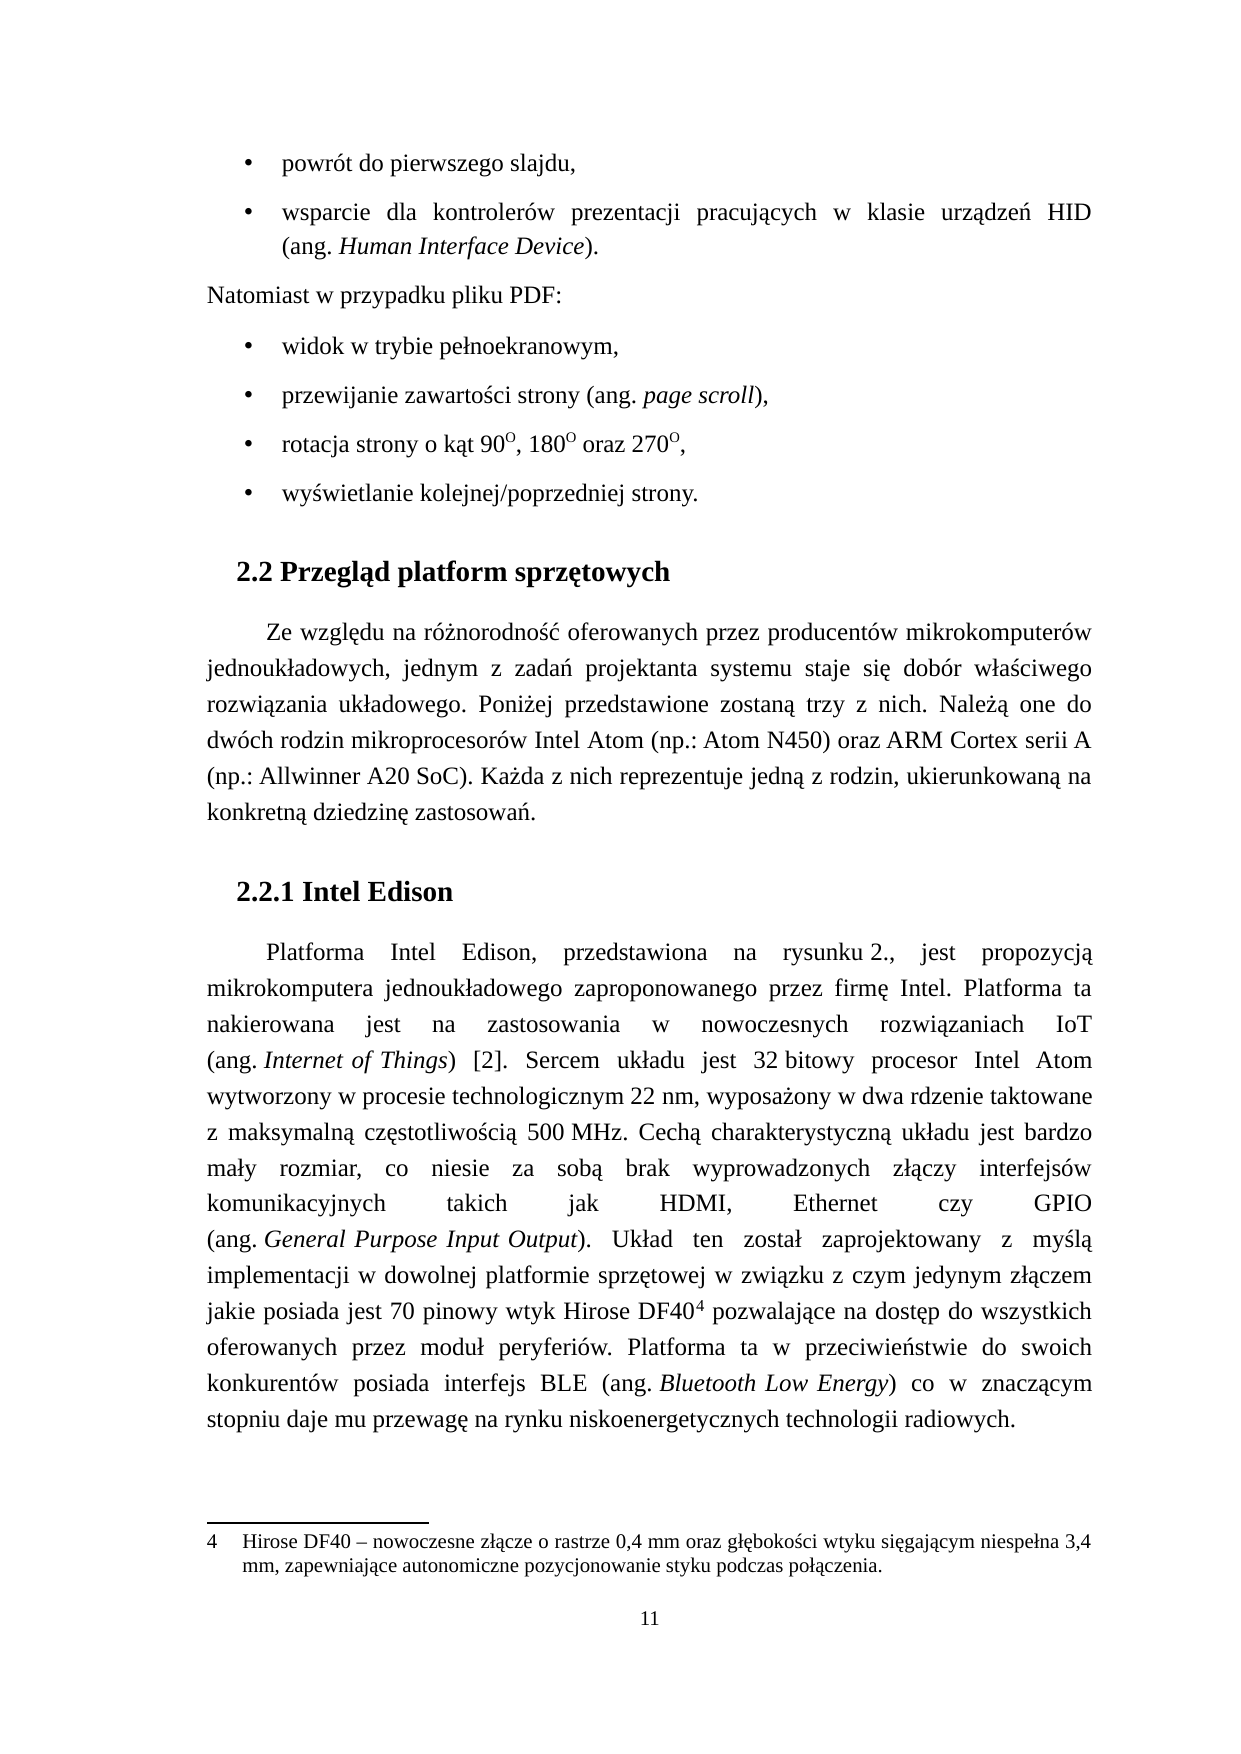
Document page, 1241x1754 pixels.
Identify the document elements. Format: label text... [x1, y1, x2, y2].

list Natomiast w przypadku pliku PDF: [207, 280, 1093, 309]
subtitle 2.2 Przegląd platform sprzętowych [207, 554, 1093, 587]
list przewijanie zawartości strony (ang. page scroll), [244, 380, 1093, 409]
list powrót do pierwszego slajdu, [244, 148, 1093, 176]
text Ze względu na różnorodność oferowanych przez producentów mikrokomputerów jednoukładowych, jednym z zadań projektanta systemu staje się dobór właściwego rozwiązania układowego. Poniżej przedstawione zostaną trzy z nich. Należą one do dwóch rodzin mikroprocesorów Intel Atom (np.: Atom N450) oraz ARM Cortex serii A (np.: Allwinner A20 SoC). Każda z nich reprezentuje jedną z rodzin, ukierunkowaną na konkretną dziedzinę zastosowań. [207, 617, 1093, 825]
text Hirose DF40 – nowoczesne złącze o rastrze 0,4 mm oraz głębokości wtyku sięgającym niespełna 3,4 mm, zapewniające autonomiczne pozycjonowanie styku podczas połączenia. [207, 1529, 1093, 1577]
subtitle 2.2.1 Intel Edison [207, 874, 1093, 907]
list widok w trybie pełnoekranowym, [244, 331, 1093, 360]
text Platforma Intel Edison, przedstawiona na rysunku 2., jest propozycją mikrokomputera jednoukładowego zaproponowanego przez firmę Intel. Platforma ta nakierowana jest na zastosowania w nowoczesnych rozwiązaniach IoT (ang. Internet of Things) [2]. Sercem układu jest 32 bitowy procesor Intel Atom wytworzony w procesie technologicznym 22 nm, wyposażony w dwa rdzenie taktowane z maksymalną częstotliwością 500 MHz. Cechą charakterystyczną układu jest bardzo mały rozmiar, co niesie za sobą brak wyprowadzonych złączy interfejsów komunikacyjnych takich jak HDMI, Ethernet czy GPIO (ang. General Purpose Input Output). Układ ten został zaprojektowany z myślą implementacji w dowolnej platformie sprzętowej w związku z czym jedynym złączem jakie posiada jest 70 pinowy wtyk Hirose DF40 pozwalające na dostęp do wszystkich oferowanych przez moduł peryferiów. Platforma ta w przeciwieństwie do swoich konkurentów posiada interfejs BLE (ang. Bluetooth Low Energy) co w znaczącym stopniu daje mu przewagę na rynku niskoenergetycznych technologii radiowych. [207, 937, 1093, 1433]
list wyświetlanie kolejnej/poprzedniej strony. [244, 478, 1093, 507]
list rotacja strony o kąt 90O, 180O oraz 270O, [244, 429, 1093, 458]
list wsparcie dla kontrolerów prezentacji pracujących w klasie urządzeń HID (ang. Human Interface Device). [244, 197, 1093, 260]
